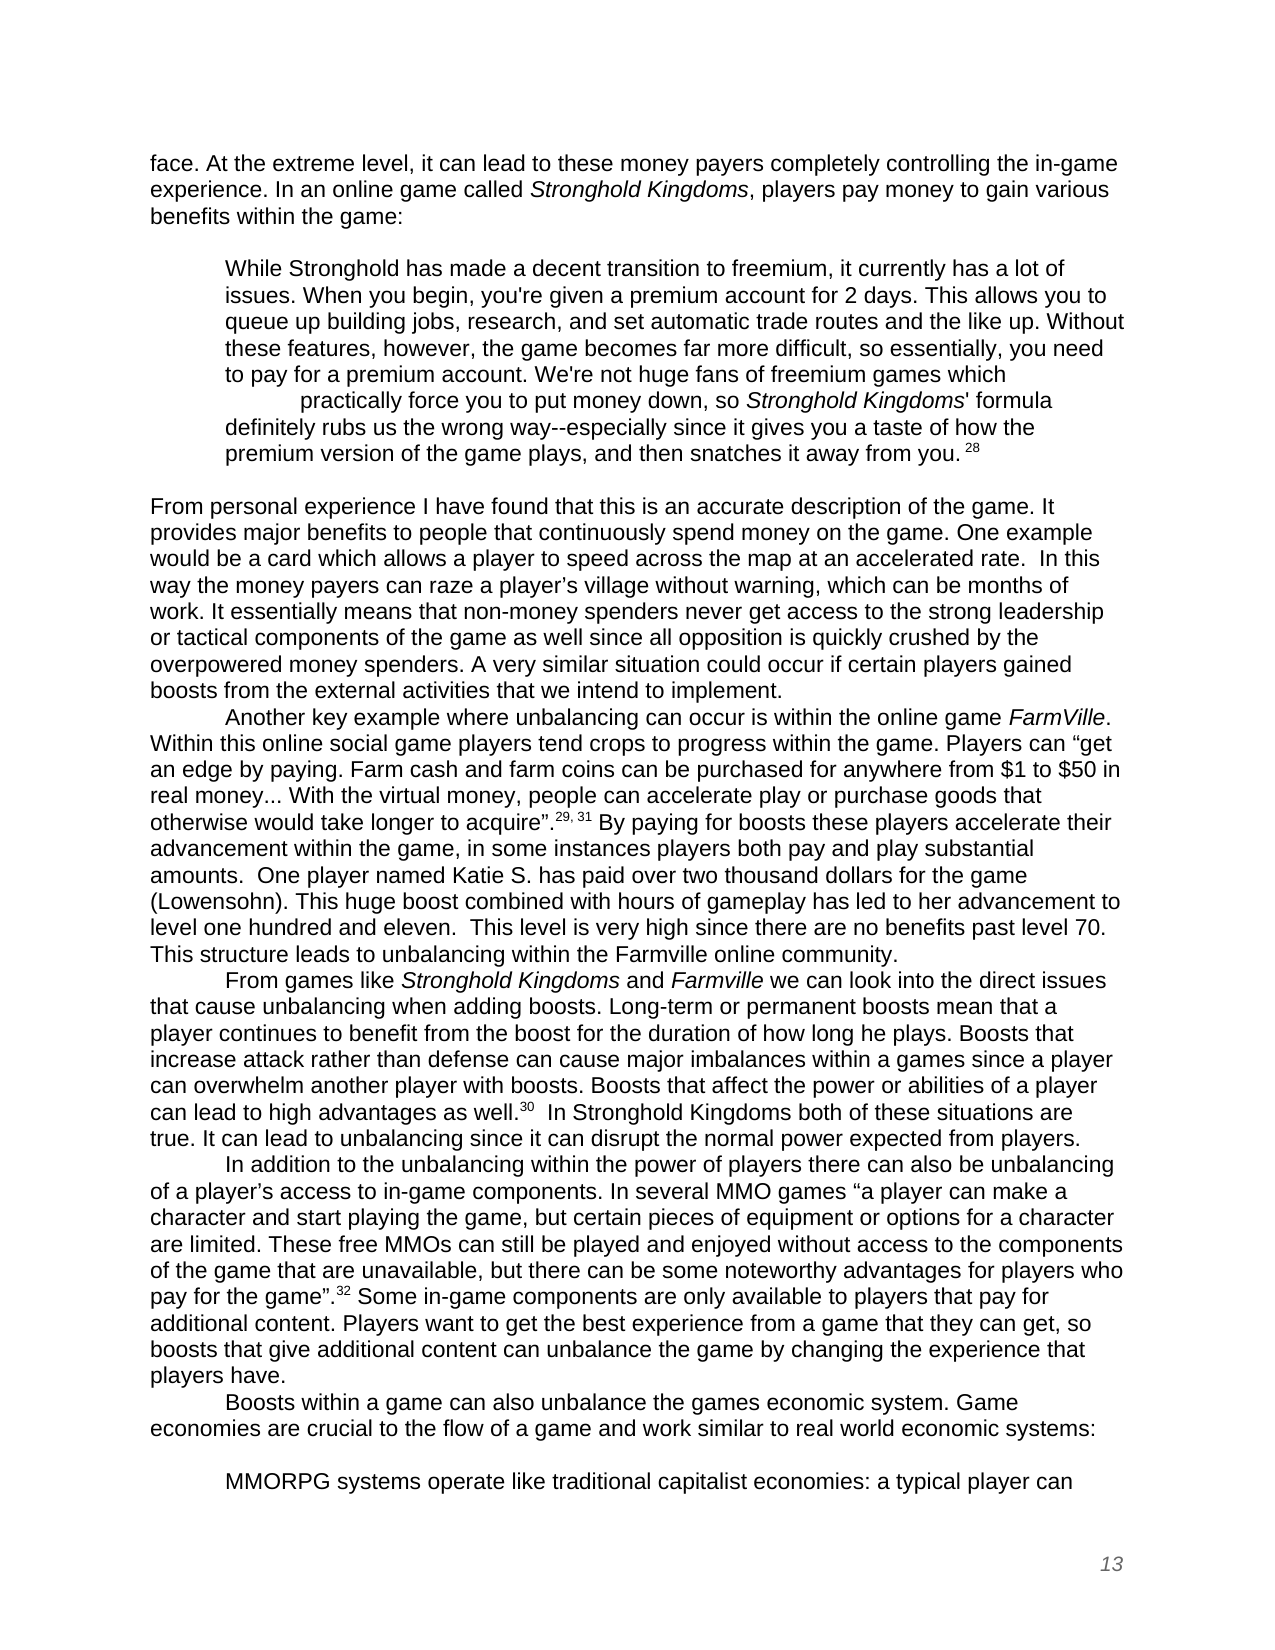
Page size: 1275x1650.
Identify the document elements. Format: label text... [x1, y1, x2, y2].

text From personal experience I have found that this is an accurate description of the game. It provides major benefits to people that continuously spend money on the game. One example would be a card which allows a player to speed across the map at an accelerated rate. In this way the money payers can raze a player’s village without warning, which can be months of work. It essentially means that non-money spenders never get access to the strong leadership or tactical components of the game as well since all opposition is quickly crushed by the overpowered money spenders. A very similar situation could occur if certain players gained boosts from the external activities that we intend to implement. [150, 493, 1125, 703]
text Boosts within a game can also unbalance the games economic system. Game economies are crucial to the flow of a game and work similar to real world economic systems: [150, 1389, 1125, 1441]
text While Stronghold has made a decent transition to freemium, it currently has a lot of issues. When you begin, you're given a premium account for 2 days. This allows you to queue up building jobs, research, and set automatic trade routes and the like up. Without these features, however, the game becomes far more difficult, so essentially, you need to pay for a premium account. We're not huge fans of freemium games which practically force you to put money down, so Stronghold Kingdoms' formula definitely rubs us the wrong way--especially since it gives you a taste of how the premium version of the game plays, and then snatches it away from you. 28 [225, 255, 1125, 466]
text MMORPG systems operate like traditional capitalist economies: a typical player can [150, 1468, 1125, 1494]
text face. At the extreme level, it can lead to these money payers completely controlling the in-game experience. In an online game called Stronghold Kingdoms, players pay money to gain various benefits within the game: [150, 150, 1125, 229]
text From games like Stronghold Kingdoms and Farmville we can look into the direct issues that cause unbalancing when adding boosts. Long-term or permanent boosts mean that a player continues to benefit from the boost for the duration of how long he plays. Boosts that increase attack rather than defense can cause major imbalances within a games since a player can overwhelm another player with boosts. Boosts that affect the power or abilities of a player can lead to high advantages as well.30 In Stronghold Kingdoms both of these situations are true. It can lead to unbalancing since it can disrupt the normal power expected from players. [150, 967, 1125, 1151]
text In addition to the unbalancing within the power of players there can also be unbalancing of a player’s access to in-game components. In several MMO games “a player can make a character and start playing the game, but certain pieces of equipment or options for a character are limited. These free MMOs can still be played and enjoyed without access to the components of the game that are unavailable, but there can be some noteworthy advantages for players who pay for the game”.32 Some in-game components are only available to players that pay for additional content. Players want to get the best experience from a game that they can get, so boosts that give additional content can unbalance the game by changing the experience that players have. [150, 1151, 1125, 1389]
text Another key example where unbalancing can occur is within the online game FarmVille. Within this online social game players tend crops to progress within the game. Players can “get an edge by paying. Farm cash and farm coins can be purchased for anywhere from $1 to $50 in real money... With the virtual money, people can accelerate play or purchase goods that otherwise would take longer to acquire”.29, 31 By paying for boosts these players accelerate their advancement within the game, in some instances players both pay and play substantial amounts. One player named Katie S. has paid over two thousand dollars for the game (Lowensohn). This huge boost combined with hours of gameplay has led to her advancement to level one hundred and eleven. This level is very high since there are no benefits past level 70. This structure leads to unbalancing within the Farmville online community. [150, 703, 1125, 967]
